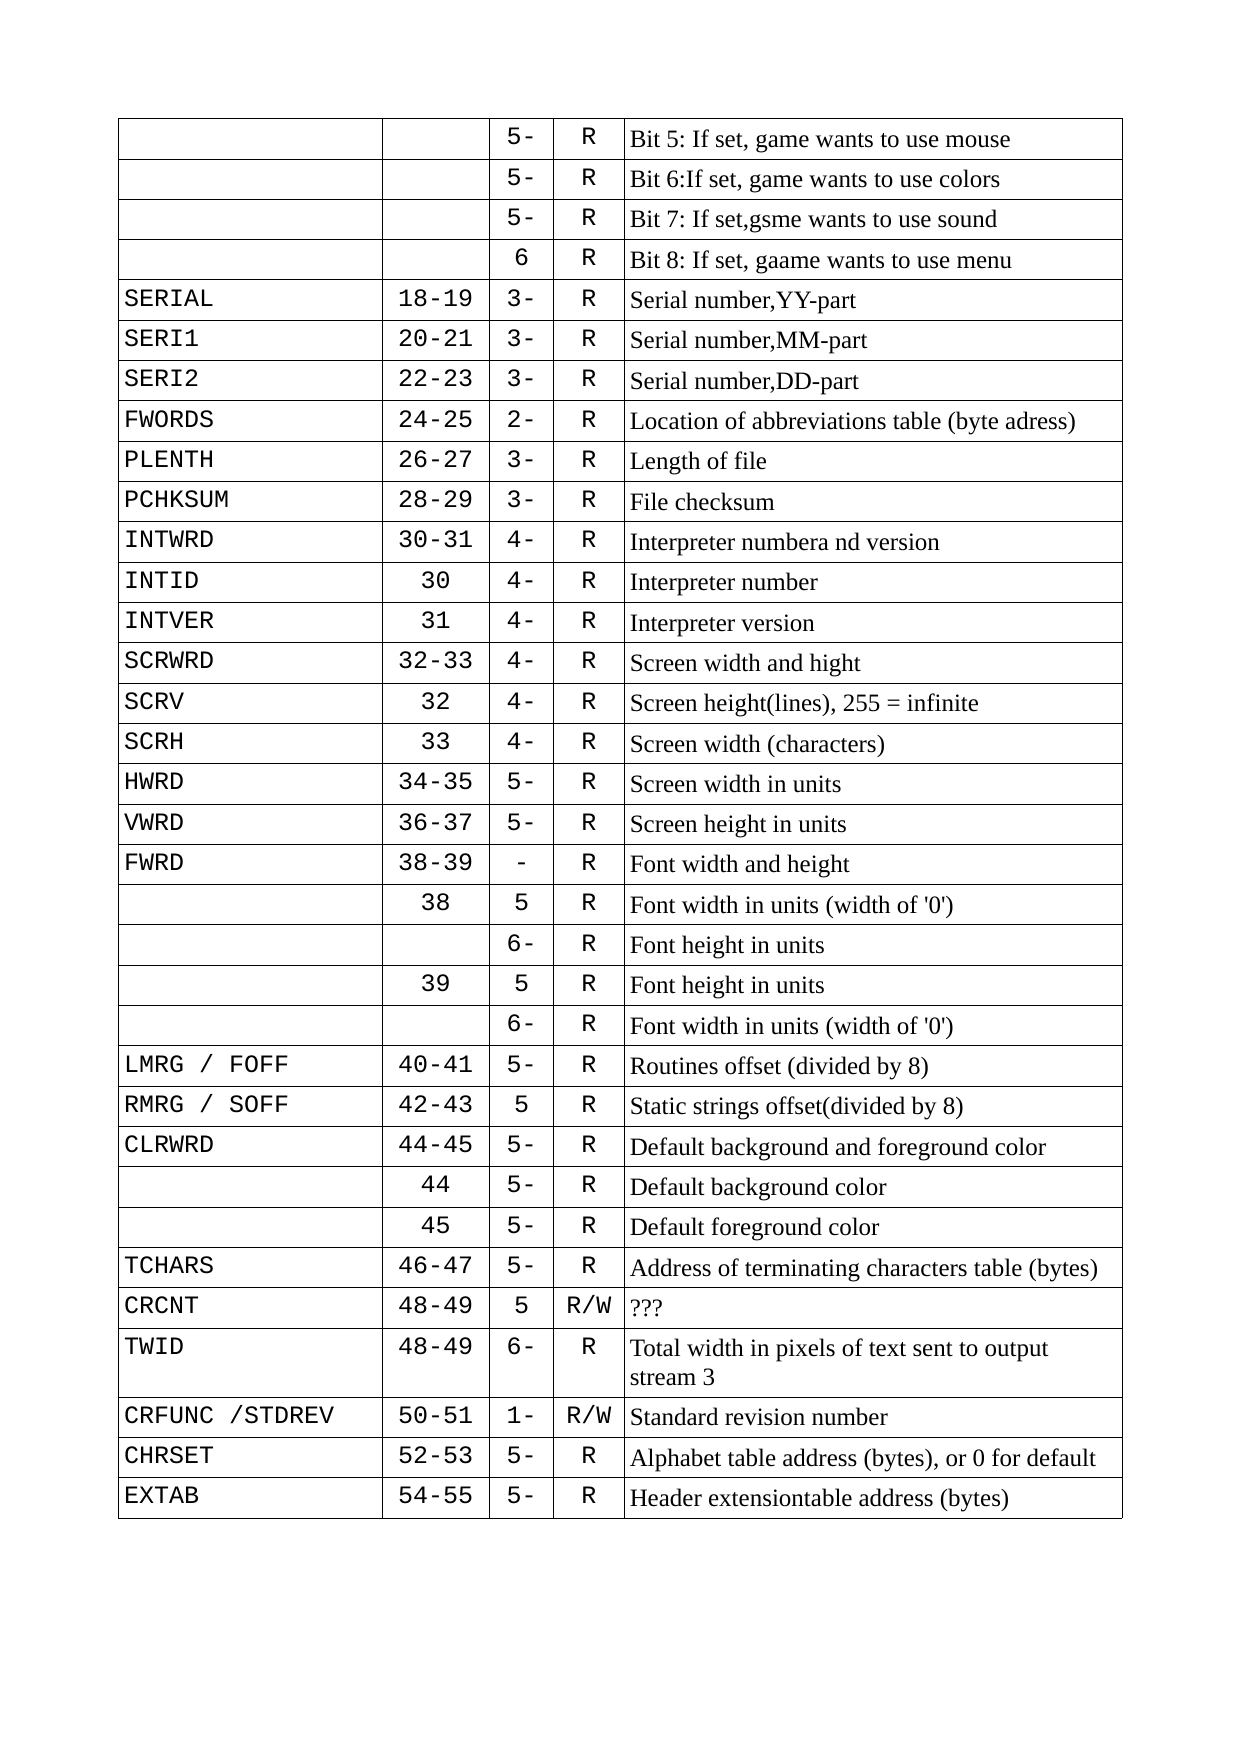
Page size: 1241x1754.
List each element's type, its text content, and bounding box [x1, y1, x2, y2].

table_cell [119, 1208, 382, 1247]
table_cell 2- [490, 401, 553, 441]
table_cell 5- [490, 1127, 553, 1166]
table_cell R [554, 1478, 624, 1517]
table_cell R [554, 684, 624, 723]
table_cell 1- [490, 1398, 553, 1437]
table_cell 32-33 [383, 643, 489, 682]
table_cell Serial number,DD-part [625, 361, 1122, 400]
table_cell EXTAB [119, 1478, 382, 1517]
table_cell [383, 1006, 489, 1045]
table_cell TCHARS [119, 1248, 382, 1287]
table_cell 6 [490, 240, 553, 279]
table_cell 22-23 [383, 361, 489, 400]
table_cell R [554, 1329, 624, 1397]
table_cell R [554, 724, 624, 763]
table_cell R [554, 1208, 624, 1247]
table_cell R [554, 643, 624, 682]
table_cell Serial number,MM-part [625, 321, 1122, 360]
table_cell 20-21 [383, 321, 489, 360]
table_cell Bit 6:If set, game wants to use colors [625, 160, 1122, 199]
table_cell 28-29 [383, 482, 489, 521]
table_cell PLENTH [119, 442, 382, 481]
table_cell Address of terminating characters table (bytes) [625, 1248, 1122, 1287]
table_cell R [554, 280, 624, 320]
table_cell R [554, 160, 624, 199]
table_cell Screen width and hight [625, 643, 1122, 682]
table_cell [119, 885, 382, 924]
table_cell R [554, 1046, 624, 1086]
table_cell Screen height in units [625, 805, 1122, 844]
table_cell [383, 240, 489, 279]
table_cell 3- [490, 442, 553, 481]
table_cell Interpreter numbera nd version [625, 522, 1122, 562]
table_cell 46-47 [383, 1248, 489, 1287]
table_cell 48-49 [383, 1288, 489, 1327]
table_cell Font width in units (width of '0') [625, 1006, 1122, 1045]
table_cell R [554, 200, 624, 239]
table_cell 5- [490, 1438, 553, 1477]
table_cell 30-31 [383, 522, 489, 562]
table_cell R [554, 925, 624, 965]
table_cell Font width and height [625, 845, 1122, 884]
table_cell Default background and foreground color [625, 1127, 1122, 1166]
table_cell 4- [490, 563, 553, 602]
table_cell [119, 119, 382, 158]
table_cell INTVER [119, 603, 382, 642]
table_cell R [554, 1438, 624, 1477]
table_cell R [554, 240, 624, 279]
table_cell LMRG / FOFF [119, 1046, 382, 1086]
table_cell Header extensiontable address (bytes) [625, 1478, 1122, 1517]
table_cell R [554, 1248, 624, 1287]
table_cell Bit 8: If set, gaame wants to use menu [625, 240, 1122, 279]
table_cell 5- [490, 1046, 553, 1086]
table_cell ??? [625, 1288, 1122, 1327]
table_cell 38 [383, 885, 489, 924]
table_cell 3- [490, 361, 553, 400]
table_cell Bit 7: If set,gsme wants to use sound [625, 200, 1122, 239]
table_cell R [554, 845, 624, 884]
table_cell 32 [383, 684, 489, 723]
table_cell 38-39 [383, 845, 489, 884]
table_cell 5- [490, 764, 553, 803]
table_cell 36-37 [383, 805, 489, 844]
table_cell - [490, 845, 553, 884]
table_cell [119, 1006, 382, 1045]
table_cell 3- [490, 321, 553, 360]
table_cell 45 [383, 1208, 489, 1247]
table_cell Location of abbreviations table (byte adress) [625, 401, 1122, 441]
table_cell R [554, 1167, 624, 1207]
table_cell 4- [490, 603, 553, 642]
table_cell SCRV [119, 684, 382, 723]
table_cell 33 [383, 724, 489, 763]
table_cell Screen width (characters) [625, 724, 1122, 763]
table_cell 5 [490, 1288, 553, 1327]
table_cell 5- [490, 1208, 553, 1247]
table_cell R [554, 885, 624, 924]
table_cell VWRD [119, 805, 382, 844]
table_cell CLRWRD [119, 1127, 382, 1166]
table_cell Font height in units [625, 966, 1122, 1005]
table_cell R [554, 401, 624, 441]
table_cell [383, 200, 489, 239]
table_cell 40-41 [383, 1046, 489, 1086]
table_cell Length of file [625, 442, 1122, 481]
table_cell 3- [490, 280, 553, 320]
table_cell 42-43 [383, 1087, 489, 1126]
table_cell 3- [490, 482, 553, 521]
table_cell 5 [490, 1087, 553, 1126]
table_cell PCHKSUM [119, 482, 382, 521]
table_cell File checksum [625, 482, 1122, 521]
table_cell 5- [490, 200, 553, 239]
table_cell RMRG / SOFF [119, 1087, 382, 1126]
table_cell Font width in units (width of '0') [625, 885, 1122, 924]
table_cell 50-51 [383, 1398, 489, 1437]
table_cell TWID [119, 1329, 382, 1397]
table_cell 26-27 [383, 442, 489, 481]
table_cell R [554, 603, 624, 642]
table_cell Alphabet table address (bytes), or 0 for default [625, 1438, 1122, 1477]
table_cell [383, 925, 489, 965]
table_cell [119, 925, 382, 965]
table_cell 5- [490, 1248, 553, 1287]
table_cell Screen height(lines), 255 = infinite [625, 684, 1122, 723]
table_cell CRFUNC /STDREV [119, 1398, 382, 1437]
table_cell 5- [490, 160, 553, 199]
table_cell CHRSET [119, 1438, 382, 1477]
table_cell 39 [383, 966, 489, 1005]
table_cell Routines offset (divided by 8) [625, 1046, 1122, 1086]
table_cell 34-35 [383, 764, 489, 803]
table_cell Interpreter version [625, 603, 1122, 642]
table_cell R [554, 482, 624, 521]
table_cell 4- [490, 724, 553, 763]
table_cell R [554, 1127, 624, 1166]
table_cell [119, 200, 382, 239]
table_cell Font height in units [625, 925, 1122, 965]
table_cell 30 [383, 563, 489, 602]
table_cell R/W [554, 1398, 624, 1437]
table_cell Static strings offset(divided by 8) [625, 1087, 1122, 1126]
table_cell Standard revision number [625, 1398, 1122, 1437]
table_cell 31 [383, 603, 489, 642]
table_cell 5- [490, 805, 553, 844]
table_cell FWRD [119, 845, 382, 884]
table_cell 4- [490, 643, 553, 682]
table_cell 48-49 [383, 1329, 489, 1397]
table_cell R [554, 321, 624, 360]
table_cell 5- [490, 119, 553, 158]
table_cell SERIAL [119, 280, 382, 320]
table_cell CRCNT [119, 1288, 382, 1327]
table_cell Default background color [625, 1167, 1122, 1207]
table_cell 5- [490, 1478, 553, 1517]
table_cell [383, 119, 489, 158]
table_cell SERI2 [119, 361, 382, 400]
table_cell Total width in pixels of text sent to output stream 3 [625, 1329, 1122, 1397]
table_cell [119, 240, 382, 279]
table_cell 6- [490, 1006, 553, 1045]
table_cell 44 [383, 1167, 489, 1207]
table_cell R [554, 119, 624, 158]
table_cell INTID [119, 563, 382, 602]
table_cell Interpreter number [625, 563, 1122, 602]
table_cell R [554, 966, 624, 1005]
table_cell Default foreground color [625, 1208, 1122, 1247]
table_cell 5 [490, 885, 553, 924]
table_cell 44-45 [383, 1127, 489, 1166]
table_cell 6- [490, 925, 553, 965]
table_cell 6- [490, 1329, 553, 1397]
table_cell R/W [554, 1288, 624, 1327]
table_cell R [554, 563, 624, 602]
table_cell R [554, 805, 624, 844]
table_cell R [554, 1006, 624, 1045]
table_cell Serial number,YY-part [625, 280, 1122, 320]
table_cell 54-55 [383, 1478, 489, 1517]
table_cell R [554, 1087, 624, 1126]
table_cell INTWRD [119, 522, 382, 562]
table_cell 5- [490, 1167, 553, 1207]
table_cell 24-25 [383, 401, 489, 441]
table_cell 4- [490, 684, 553, 723]
table_cell 4- [490, 522, 553, 562]
table_cell SCRWRD [119, 643, 382, 682]
table_cell 52-53 [383, 1438, 489, 1477]
table_cell [119, 966, 382, 1005]
table_cell 18-19 [383, 280, 489, 320]
table_cell Screen width in units [625, 764, 1122, 803]
table_cell HWRD [119, 764, 382, 803]
table_cell SERI1 [119, 321, 382, 360]
table_cell [119, 160, 382, 199]
table_cell SCRH [119, 724, 382, 763]
table_cell [119, 1167, 382, 1207]
table_cell R [554, 522, 624, 562]
table_cell R [554, 442, 624, 481]
table_cell [383, 160, 489, 199]
table_cell R [554, 361, 624, 400]
table_cell 5 [490, 966, 553, 1005]
table_cell R [554, 764, 624, 803]
table_cell FWORDS [119, 401, 382, 441]
table_cell Bit 5: If set, game wants to use mouse [625, 119, 1122, 158]
